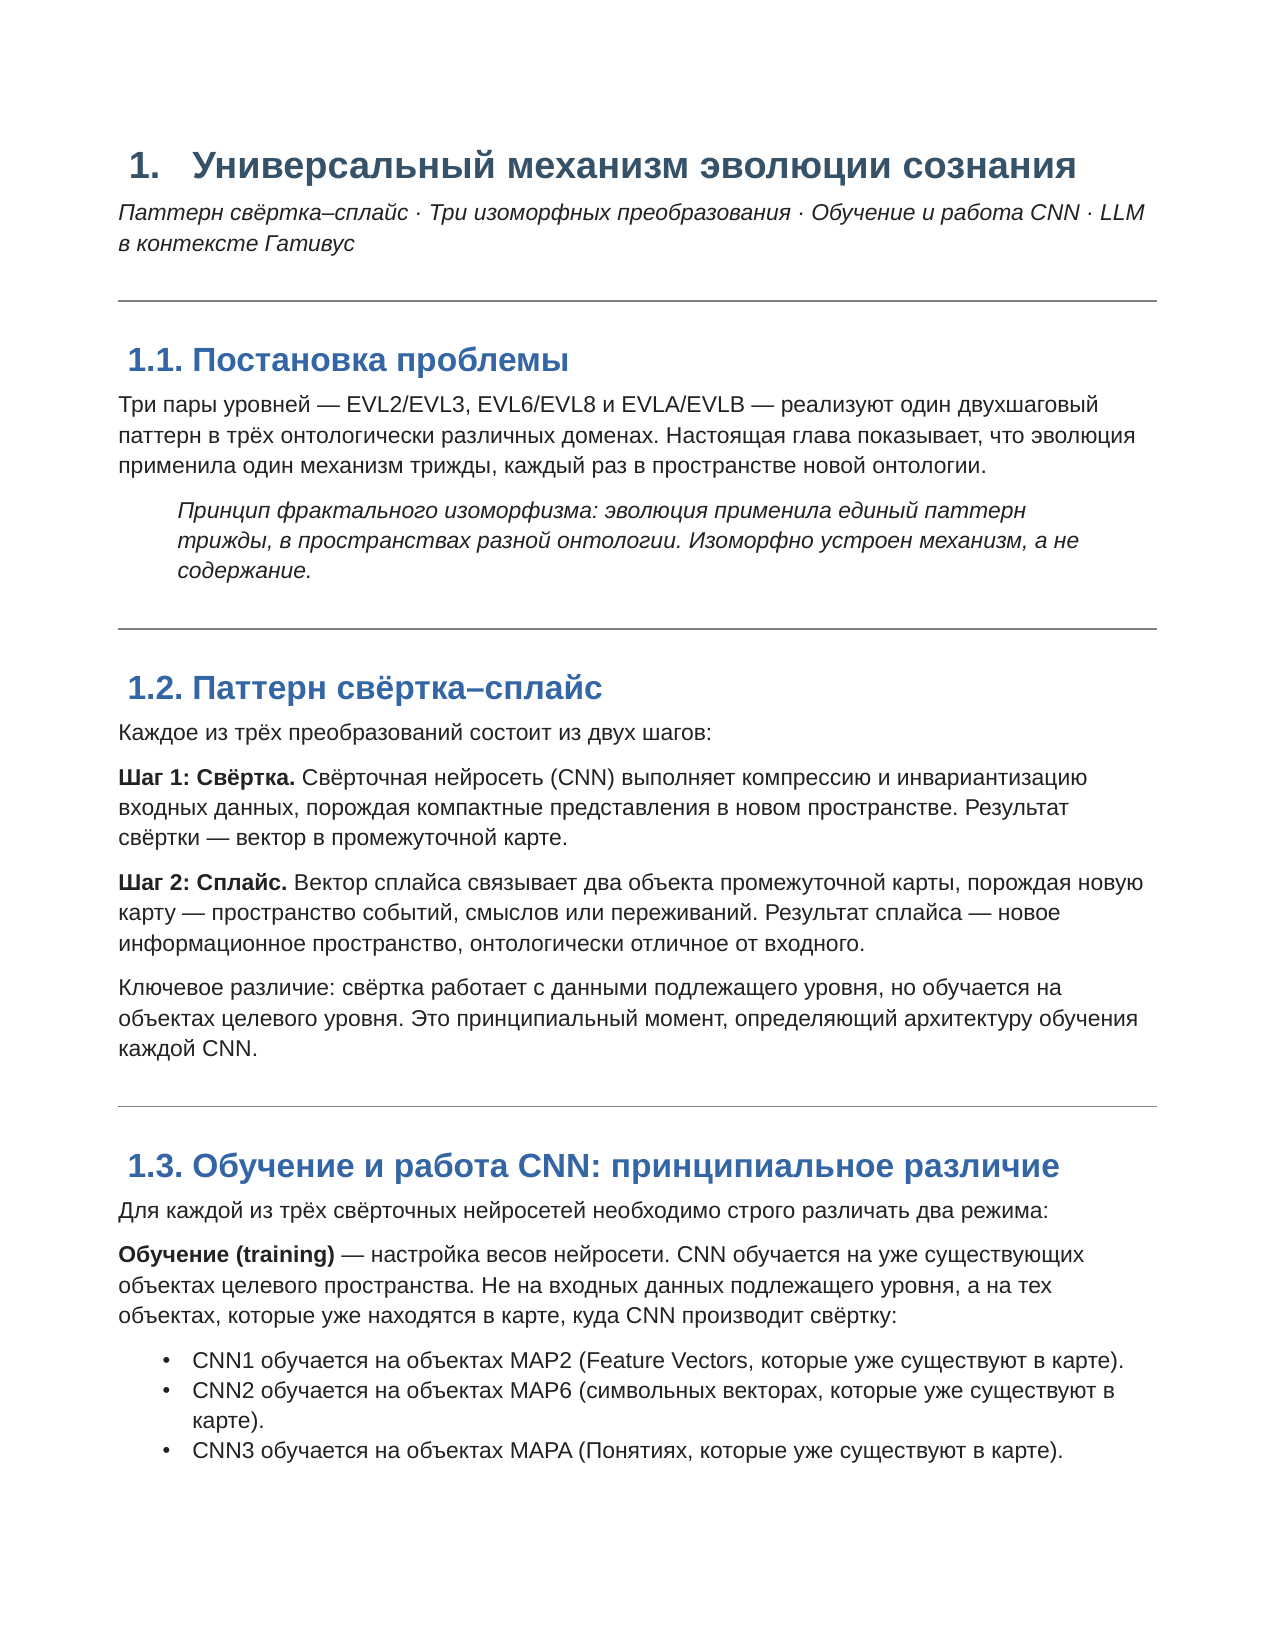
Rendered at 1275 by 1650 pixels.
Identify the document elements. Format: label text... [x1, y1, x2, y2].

list CNN1 обучается на объектах MAP2 (Feature Vectors, которые уже существуют в карте). [162, 1347, 1157, 1373]
text Обучение (training) — настройка весов нейросети. CNN обучается на уже существующих объектах целевого пространства. Не на входных данных подлежащего уровня, а на тех объектах, которые уже находятся в карте, куда CNN производит свёртку: [118, 1241, 1157, 1328]
text Принцип фрактального изоморфизма: эволюция применила единый паттерн трижды, в пространствах разной онтологии. Изоморфно устроен механизм, а не содержание. [177, 497, 1098, 583]
text Шаг 1: Свёртка. Свёрточная нейросеть (CNN) выполняет компрессию и инвариантизацию входных данных, порождая компактные представления в новом пространстве. Результат свёртки — вектор в промежуточной карте. [118, 764, 1157, 851]
list CNN3 обучается на объектах MAPA (Понятиях, которые уже существуют в карте). [162, 1437, 1157, 1464]
list CNN2 обучается на объектах MAP6 (символьных векторах, которые уже существуют в карте). [162, 1377, 1157, 1433]
text Паттерн свёртка–сплайс · Три изоморфных преобразования · Обучение и работа CNN · LLM в контексте Гативус [118, 199, 1157, 256]
subtitle Универсальный механизм эволюции сознания [118, 143, 1157, 187]
text Шаг 2: Сплайс. Вектор сплайса связывает два объекта промежуточной карты, порождая новую карту — пространство событий, смыслов или переживаний. Результат сплайса — новое информационное пространство, онтологически отличное от входного. [118, 869, 1157, 956]
text Для каждой из трёх свёрточных нейросетей необходимо строго различать два режима: [118, 1197, 1157, 1223]
subtitle Паттерн свёртка–сплайс [118, 668, 1157, 707]
subtitle Постановка проблемы [118, 340, 1157, 379]
text Ключевое различие: свёртка работает с данными подлежащего уровня, но обучается на объектах целевого уровня. Это принципиальный момент, определяющий архитектуру обучения каждой CNN. [118, 974, 1157, 1061]
subtitle Обучение и работа CNN: принципиальное различие [118, 1146, 1157, 1184]
text Каждое из трёх преобразований состоит из двух шагов: [118, 719, 1157, 745]
text Три пары уровней — EVL2/EVL3, EVL6/EVL8 и EVLA/EVLB — реализуют один двухшаговый паттерн в трёх онтологически различных доменах. Настоящая глава показывает, что эволюция применила один механизм трижды, каждый раз в пространстве новой онтологии. [118, 391, 1157, 478]
